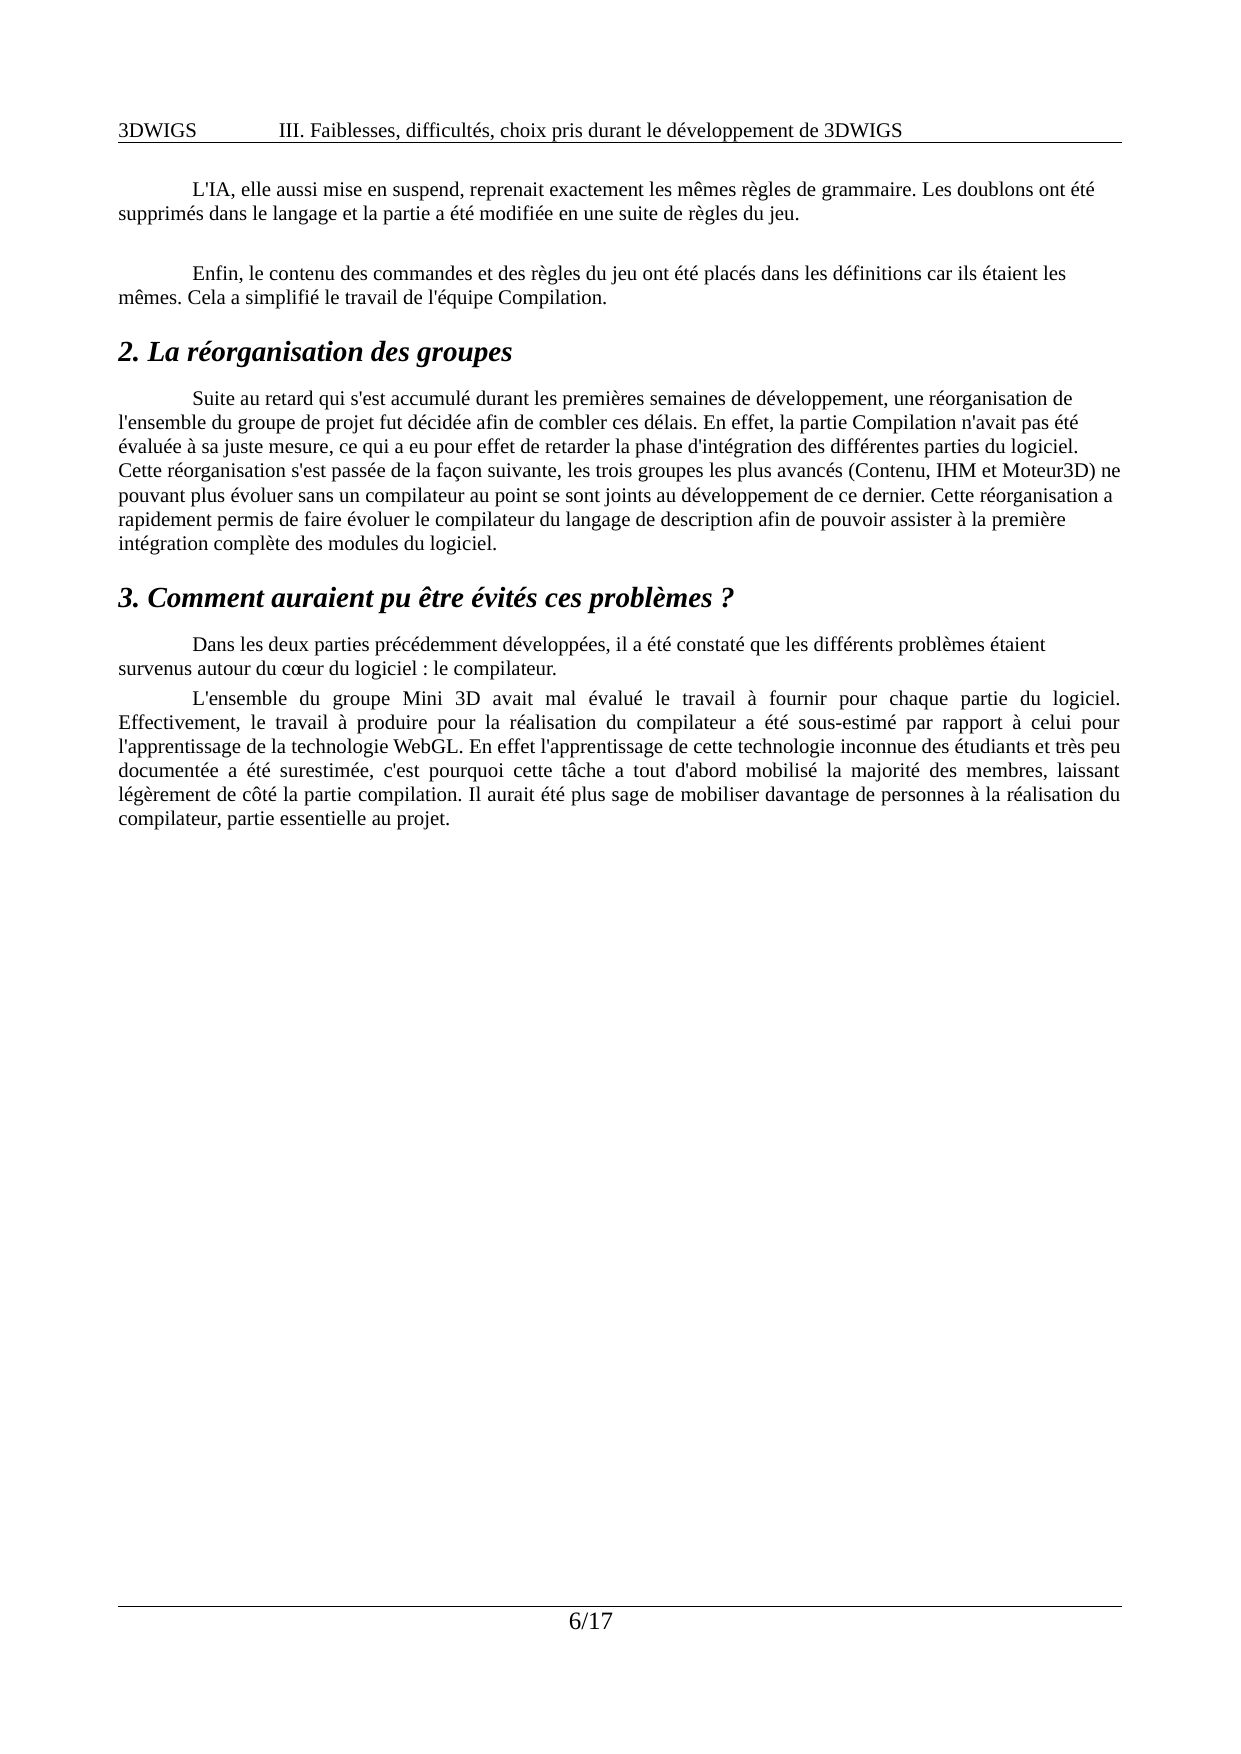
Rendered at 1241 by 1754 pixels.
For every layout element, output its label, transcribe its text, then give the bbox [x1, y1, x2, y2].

subtitle Comment auraient pu être évités ces problèmes ? [118, 580, 1122, 613]
text L'ensemble du groupe Mini 3D avait mal évalué le travail à fournir pour chaque partie du logiciel. Effectivement, le travail à produire pour la réalisation du compilateur a été sous-estimé par rapport à celui pour l'apprentissage de la technologie WebGL. En effet l'apprentissage de cette technologie inconnue des étudiants et très peu documentée a été surestimée, c'est pourquoi cette tâche a tout d'abord mobilisé la majorité des membres, laissant légèrement de côté la partie compilation. Il aurait été plus sage de mobiliser davantage de personnes à la réalisation du compilateur, partie essentielle au projet. [118, 686, 1122, 830]
text Dans les deux parties précédemment développées, il a été constaté que les différents problèmes étaient survenus autour du cœur du logiciel : le compilateur. [118, 632, 1122, 680]
subtitle La réorganisation des groupes [118, 334, 1122, 368]
text Enfin, le contenu des commandes et des règles du jeu ont été placés dans les définitions car ils étaient les mêmes. Cela a simplifié le travail de l'équipe Compilation. [118, 261, 1122, 309]
text L'IA, elle aussi mise en suspend, reprenait exactement les mêmes règles de grammaire. Les doublons ont été supprimés dans le langage et la partie a été modifiée en une suite de règles du jeu. [118, 177, 1122, 225]
text Suite au retard qui s'est accumulé durant les premières semaines de développement, une réorganisation de l'ensemble du groupe de projet fut décidée afin de combler ces délais. En effet, la partie Compilation n'avait pas été évaluée à sa juste mesure, ce qui a eu pour effet de retarder la phase d'intégration des différentes parties du logiciel. Cette réorganisation s'est passée de la façon suivante, les trois groupes les plus avancés (Contenu, IHM et Moteur3D) ne pouvant plus évoluer sans un compilateur au point se sont joints au développement de ce dernier. Cette réorganisation a rapidement permis de faire évoluer le compilateur du langage de description afin de pouvoir assister à la première intégration complète des modules du logiciel. [118, 386, 1122, 555]
